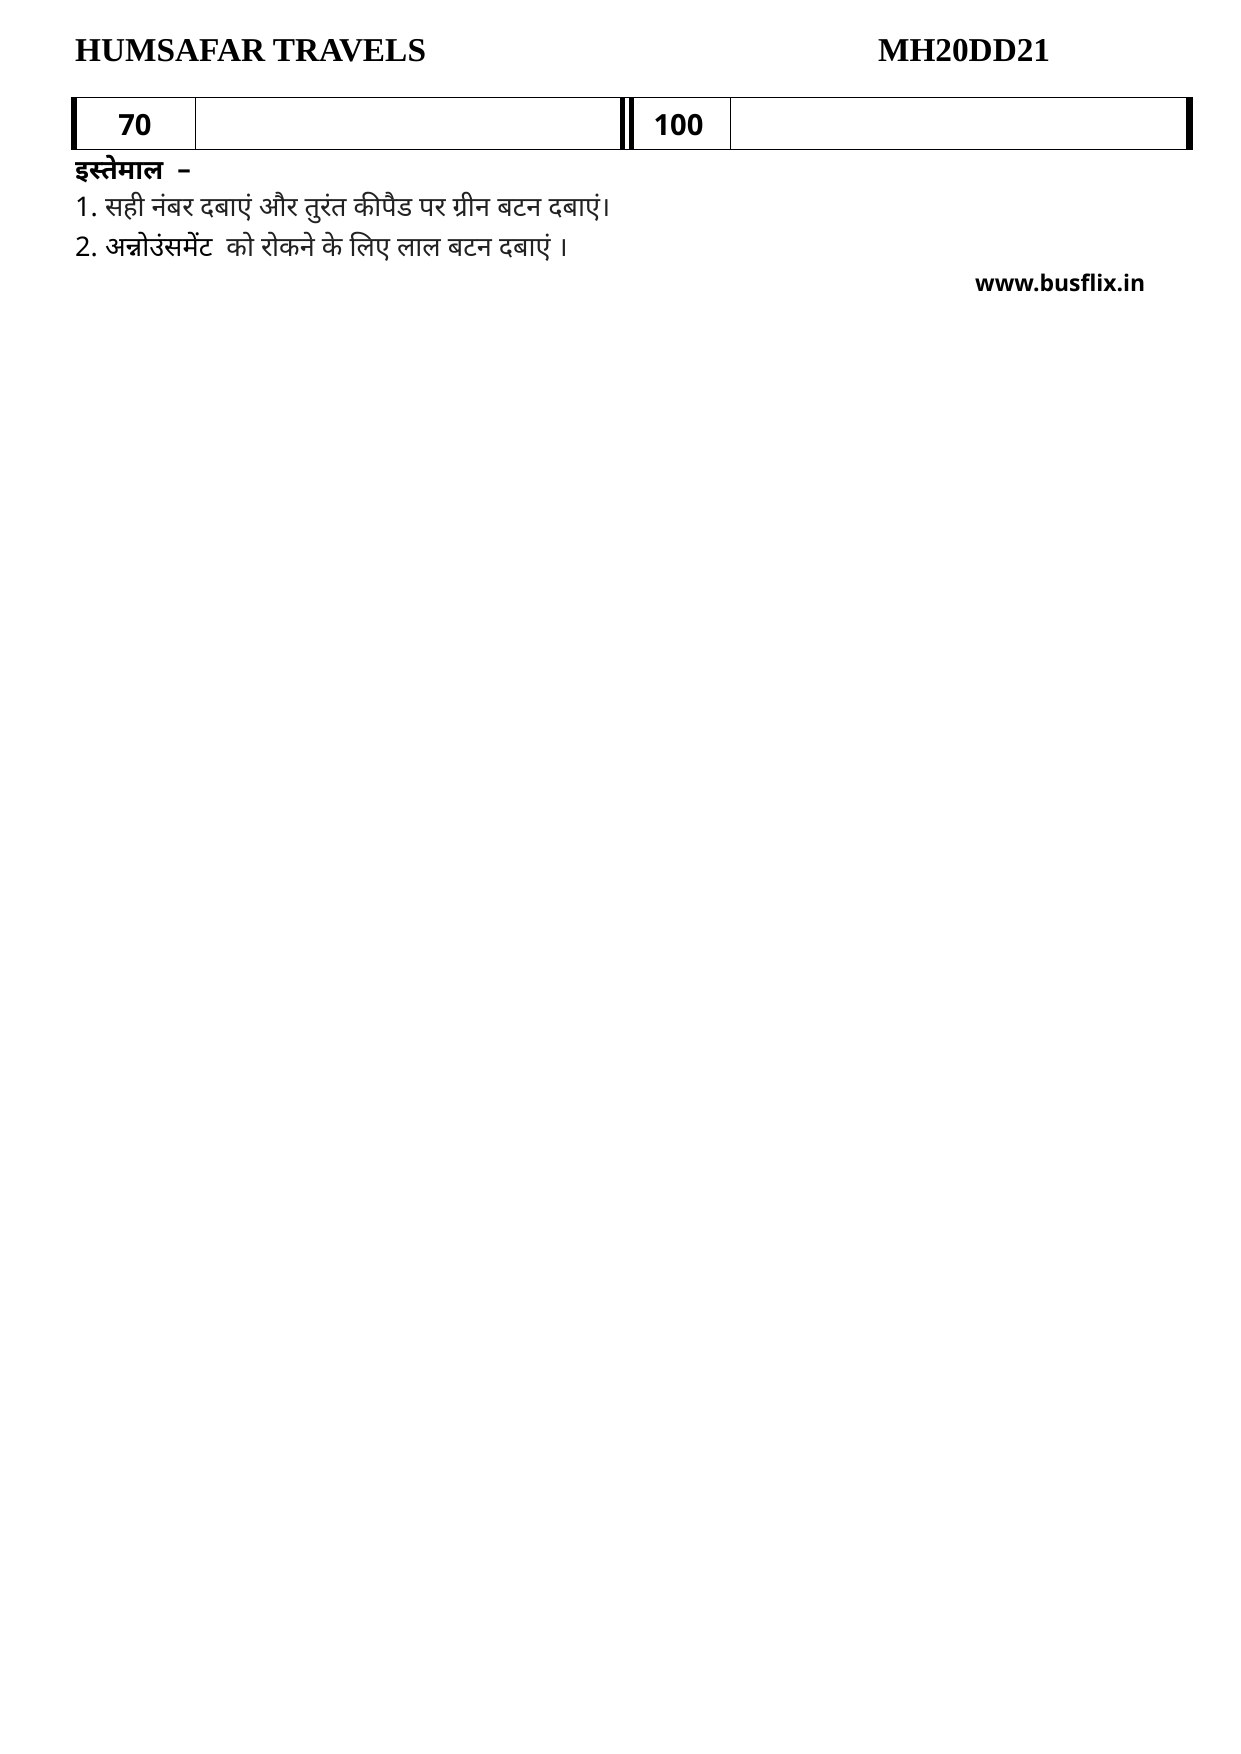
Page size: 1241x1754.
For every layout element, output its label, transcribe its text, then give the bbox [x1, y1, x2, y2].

table_cell 70 [77, 98, 195, 149]
text 1. सही नंबर दबाएं और तुरंत कीपैड पर ग्रीन बटन दबाएं। [75, 187, 1165, 227]
table_cell [731, 98, 1186, 149]
text इस्तेमाल – [75, 150, 1165, 187]
text www.busflix.in [75, 267, 1165, 298]
table_cell [196, 98, 620, 149]
table_cell 100 [634, 98, 730, 149]
text 2. अन्नोउंसमेंट को रोकने के लिए लाल बटन दबाएं । [75, 227, 1165, 267]
